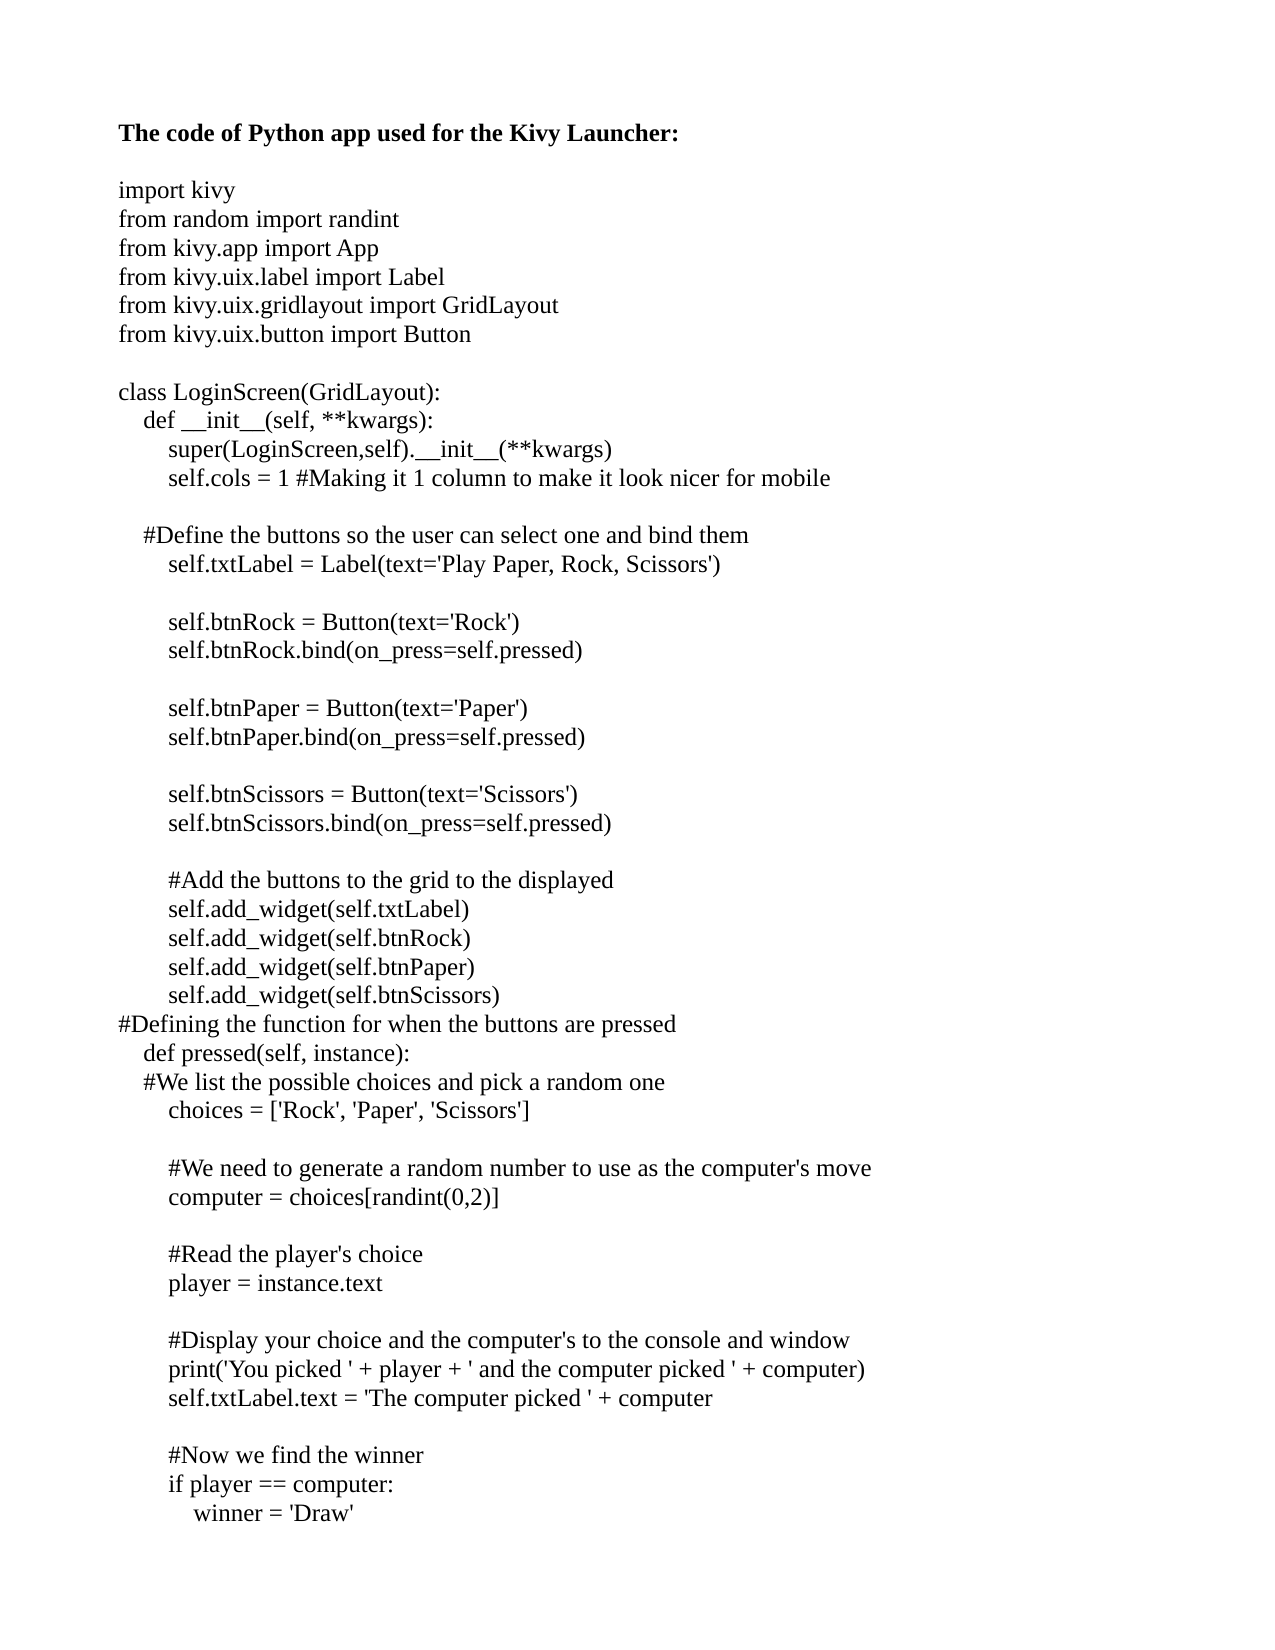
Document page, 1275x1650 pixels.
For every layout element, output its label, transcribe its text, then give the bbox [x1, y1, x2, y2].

text import kivy [118, 176, 1157, 204]
text self.btnScissors = Button(text='Scissors') [118, 779, 1157, 808]
text #Read the player's choice [118, 1239, 1157, 1268]
text def __init__(self, **kwargs): [118, 406, 1157, 434]
text The code of Python app used for the Kivy Launcher: [118, 118, 1157, 147]
text winner = 'Draw' [118, 1498, 1157, 1527]
text print('You picked ' + player + ' and the computer picked ' + computer) [118, 1354, 1157, 1383]
text #Now we find the winner [118, 1441, 1157, 1469]
text from kivy.app import App [118, 233, 1157, 262]
text self.add_widget(self.btnPaper) [118, 952, 1157, 981]
text self.txtLabel.text = 'The computer picked ' + computer [118, 1383, 1157, 1412]
text from kivy.uix.label import Label [118, 262, 1157, 291]
text computer = choices[randint(0,2)] [118, 1182, 1157, 1211]
text self.btnScissors.bind(on_press=self.pressed) [118, 808, 1157, 837]
text self.btnRock.bind(on_press=self.pressed) [118, 636, 1157, 664]
text #We need to generate a random number to use as the computer's move [118, 1153, 1157, 1182]
text def pressed(self, instance): [118, 1038, 1157, 1067]
text #Display your choice and the computer's to the console and window [118, 1326, 1157, 1354]
text self.btnPaper.bind(on_press=self.pressed) [118, 722, 1157, 751]
text #We list the possible choices and pick a random one [118, 1067, 1157, 1096]
text #Add the buttons to the grid to the displayed [118, 866, 1157, 894]
text player = instance.text [118, 1268, 1157, 1297]
text #Defining the function for when the buttons are pressed [118, 1009, 1157, 1038]
text self.txtLabel = Label(text='Play Paper, Rock, Scissors') [118, 549, 1157, 578]
text choices = ['Rock', 'Paper', 'Scissors'] [118, 1096, 1157, 1124]
text self.cols = 1 #Making it 1 column to make it look nicer for mobile [118, 463, 1157, 492]
text super(LoginScreen,self).__init__(**kwargs) [118, 434, 1157, 463]
text class LoginScreen(GridLayout): [118, 377, 1157, 406]
text if player == computer: [118, 1469, 1157, 1498]
text self.add_widget(self.txtLabel) [118, 894, 1157, 923]
text from kivy.uix.button import Button [118, 319, 1157, 348]
text from random import randint [118, 204, 1157, 233]
text from kivy.uix.gridlayout import GridLayout [118, 291, 1157, 319]
text self.add_widget(self.btnScissors) [118, 981, 1157, 1009]
text self.btnRock = Button(text='Rock') [118, 607, 1157, 636]
text self.add_widget(self.btnRock) [118, 923, 1157, 952]
text self.btnPaper = Button(text='Paper') [118, 693, 1157, 722]
text #Define the buttons so the user can select one and bind them [118, 521, 1157, 549]
